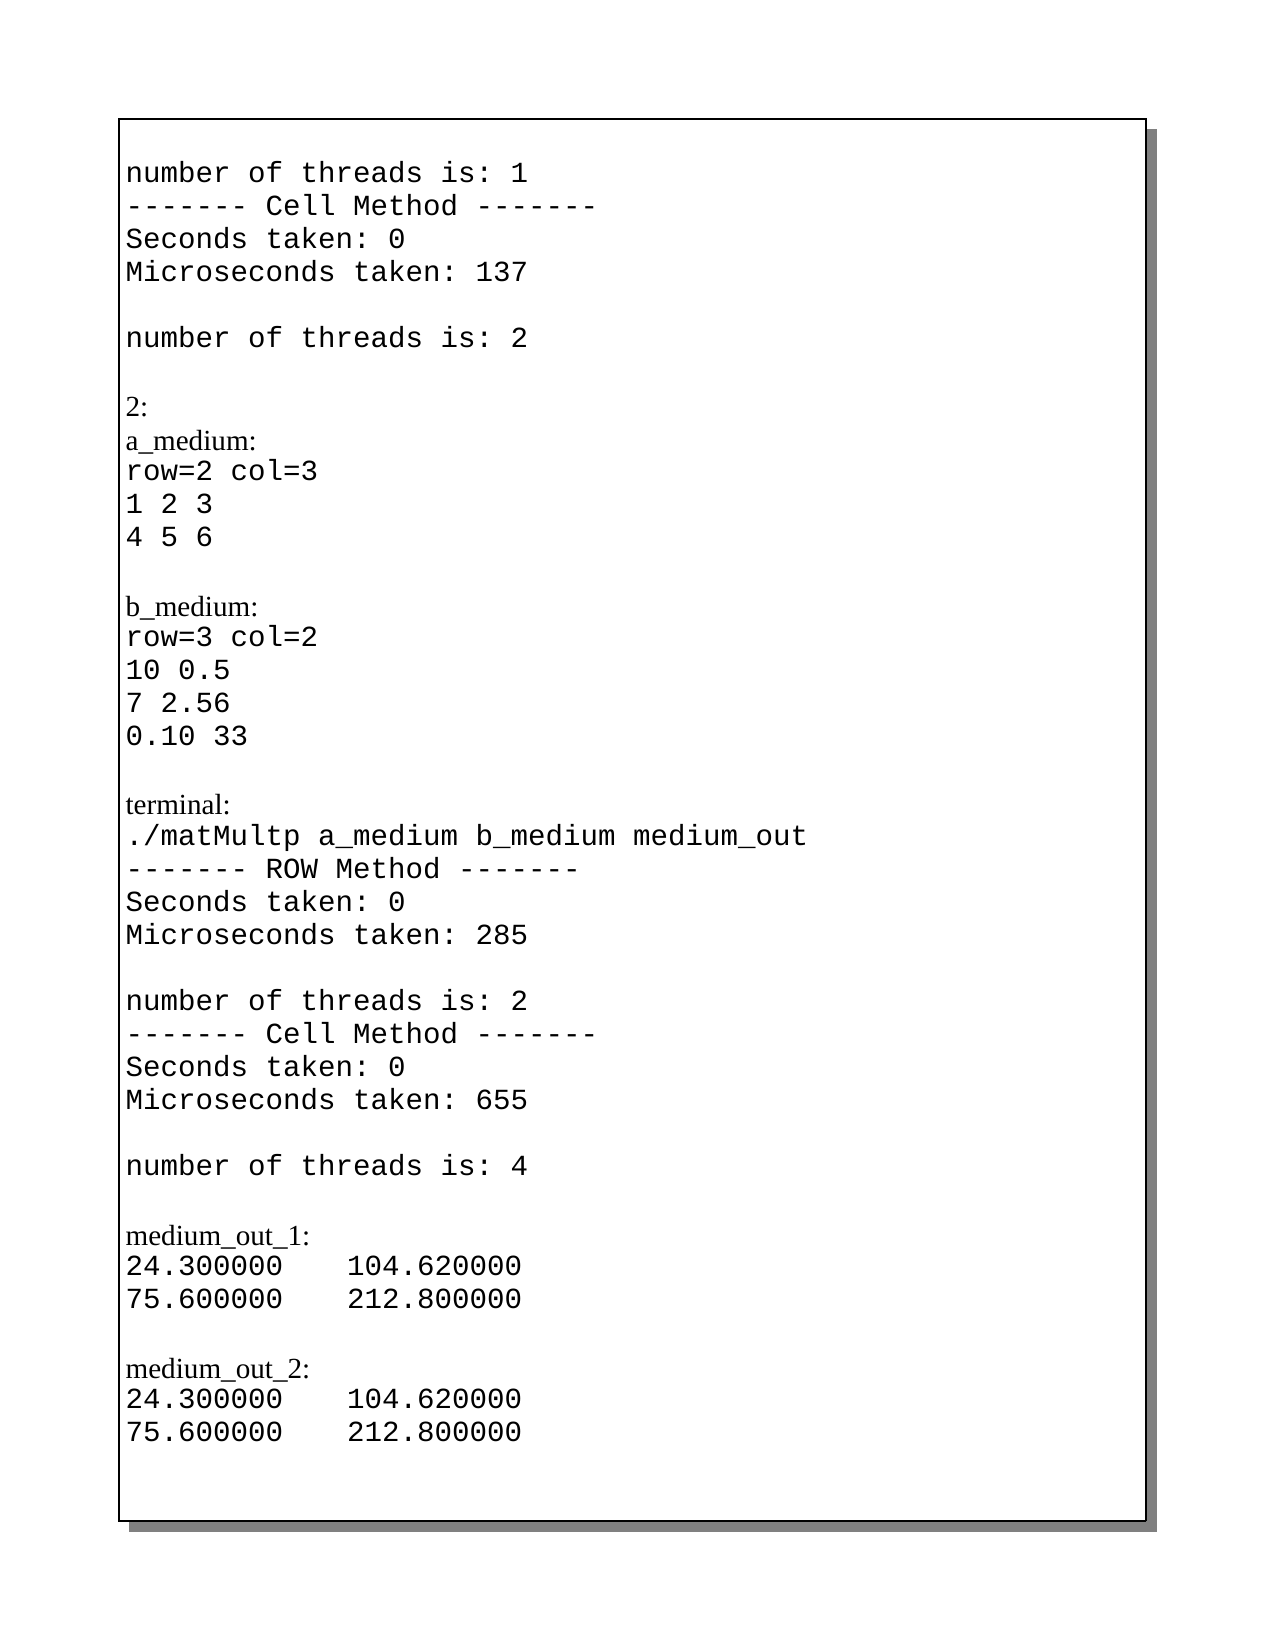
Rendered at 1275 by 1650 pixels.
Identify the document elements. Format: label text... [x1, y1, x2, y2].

text 24.300000 104.620000 [125, 1251, 1139, 1284]
text Seconds taken: 0 [125, 1052, 1139, 1085]
text row=3 col=2 [125, 622, 1139, 655]
text Seconds taken: 0 [125, 887, 1139, 920]
text number of threads is: 1 [125, 158, 1139, 191]
text 4 5 6 [125, 523, 1139, 556]
text number of threads is: 2 [125, 986, 1139, 1019]
text Microseconds taken: 655 [125, 1085, 1139, 1118]
text ./matMultp a_medium b_medium medium_out [125, 821, 1139, 854]
text 75.600000 212.800000 [125, 1284, 1139, 1317]
text ------- Cell Method ------- [125, 1019, 1139, 1052]
text Seconds taken: 0 [125, 224, 1139, 257]
text number of threads is: 2 [125, 323, 1139, 356]
text terminal: [125, 787, 1139, 821]
text 75.600000 212.800000 [125, 1417, 1139, 1450]
text Microseconds taken: 285 [125, 920, 1139, 953]
text a_medium: [125, 423, 1139, 457]
text 0.10 33 [125, 721, 1139, 754]
text 2: [125, 389, 1139, 423]
text b_medium: [125, 589, 1139, 622]
text Microseconds taken: 137 [125, 257, 1139, 290]
text row=2 col=3 [125, 457, 1139, 489]
text ------- ROW Method ------- [125, 854, 1139, 887]
text medium_out_1: [125, 1218, 1139, 1251]
text 7 2.56 [125, 688, 1139, 721]
text number of threads is: 4 [125, 1151, 1139, 1184]
text 24.300000 104.620000 [125, 1384, 1139, 1417]
text 10 0.5 [125, 655, 1139, 688]
text 1 2 3 [125, 489, 1139, 523]
text medium_out_2: [125, 1351, 1139, 1384]
text ------- Cell Method ------- [125, 191, 1139, 224]
